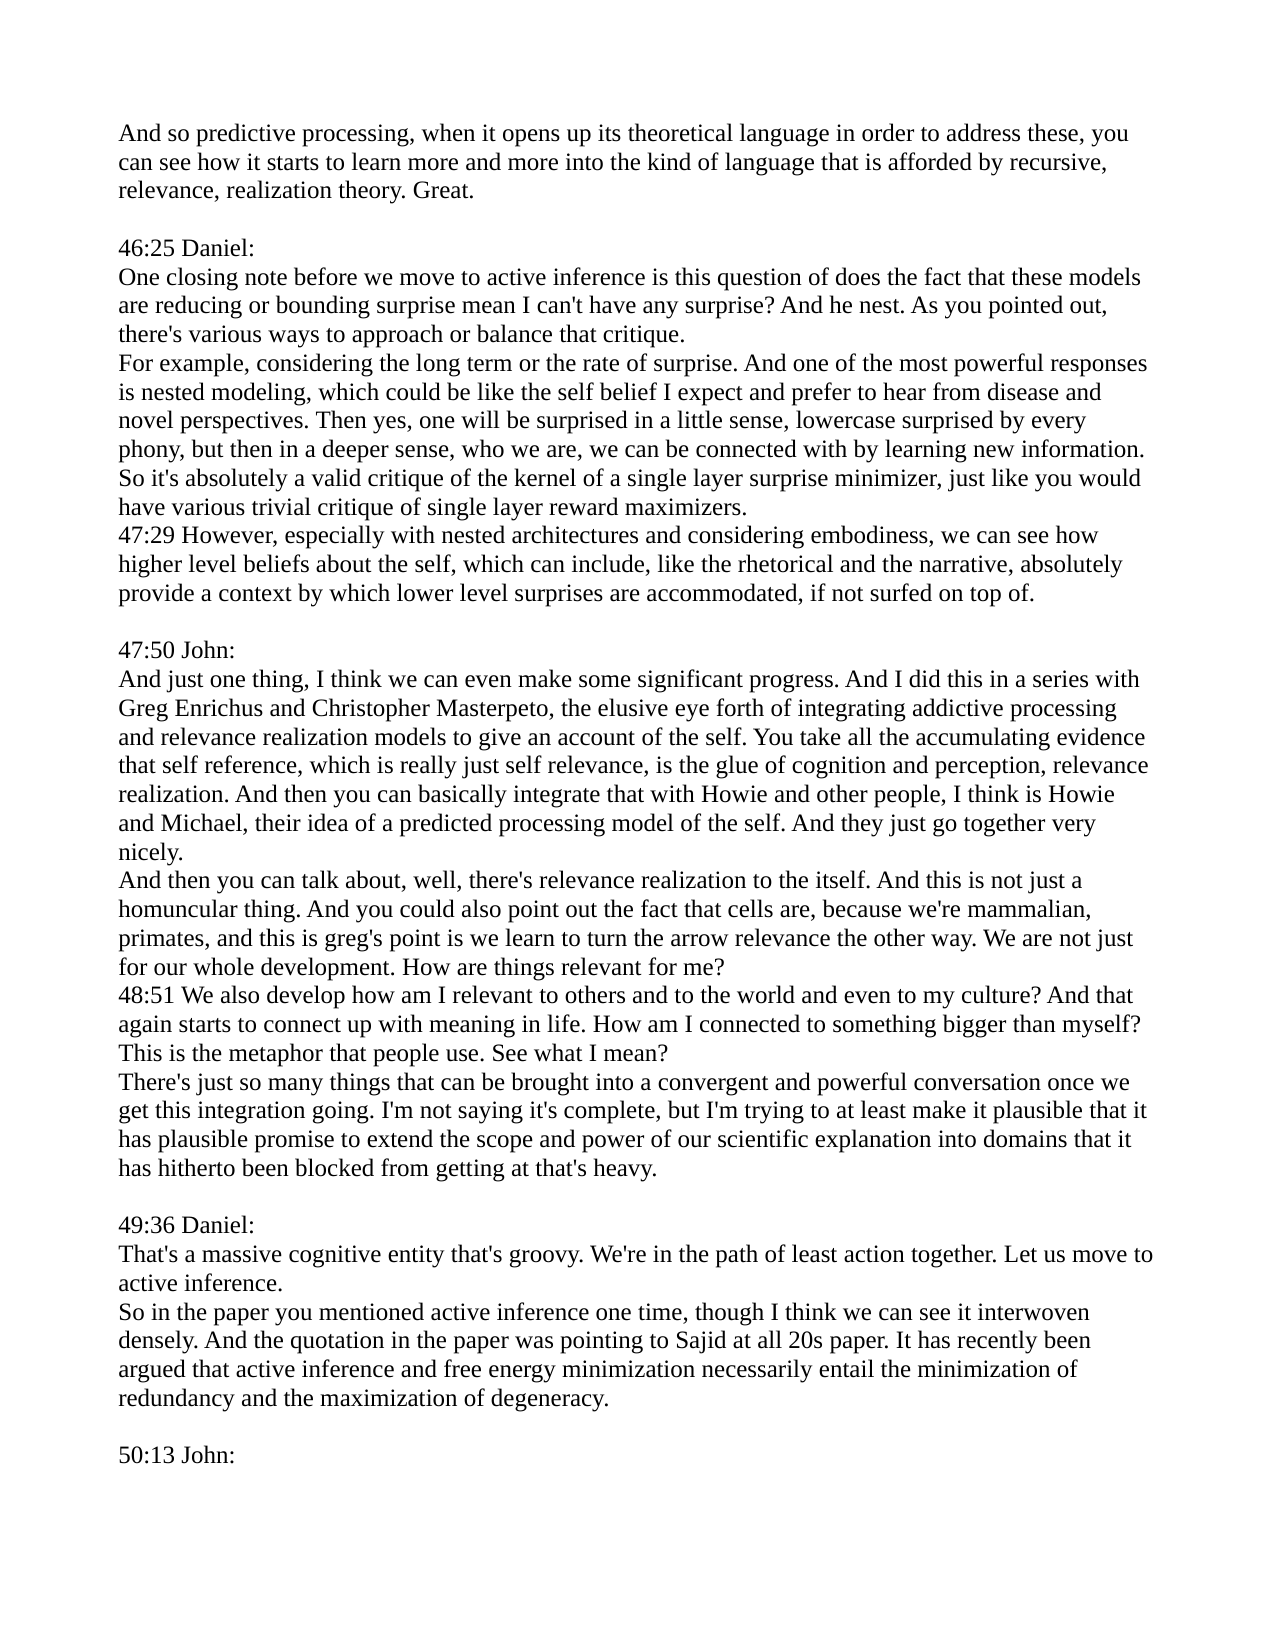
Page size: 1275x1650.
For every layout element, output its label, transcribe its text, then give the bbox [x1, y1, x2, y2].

text 49:36 Daniel: [118, 1211, 1157, 1239]
text 47:29 However, especially with nested architectures and considering embodiness, we can see how higher level beliefs about the self, which can include, like the rhetorical and the narrative, absolutely provide a context by which lower level surprises are accommodated, if not surfed on top of. [118, 521, 1157, 607]
text That's a massive cognitive entity that's groovy. We're in the path of least action together. Let us move to active inference. [118, 1239, 1157, 1297]
text There's just so many things that can be brought into a convergent and powerful conversation once we get this integration going. I'm not saying it's complete, but I'm trying to at least make it plausible that it has plausible promise to extend the scope and power of our scientific explanation into domains that it has hitherto been blocked from getting at that's heavy. [118, 1067, 1157, 1182]
text And then you can talk about, well, there's relevance realization to the itself. And this is not just a homuncular thing. And you could also point out the fact that cells are, because we're mammalian, primates, and this is greg's point is we learn to turn the arrow relevance the other way. We are not just for our whole development. How are things relevant for me? [118, 866, 1157, 981]
text 47:50 John: [118, 636, 1157, 664]
text For example, considering the long term or the rate of surprise. And one of the most powerful responses is nested modeling, which could be like the self belief I expect and prefer to hear from disease and novel perspectives. Then yes, one will be surprised in a little sense, lowercase surprised by every phony, but then in a deeper sense, who we are, we can be connected with by learning new information. So it's absolutely a valid critique of the kernel of a single layer surprise minimizer, just like you would have various trivial critique of single layer reward maximizers. [118, 348, 1157, 521]
text One closing note before we move to active inference is this question of does the fact that these models are reducing or bounding surprise mean I can't have any surprise? And he nest. As you pointed out, there's various ways to approach or balance that critique. [118, 262, 1157, 348]
text And so predictive processing, when it opens up its theoretical language in order to address these, you can see how it starts to learn more and more into the kind of language that is afforded by recursive, relevance, realization theory. Great. [118, 118, 1157, 204]
text 48:51 We also develop how am I relevant to others and to the world and even to my culture? And that again starts to connect up with meaning in life. How am I connected to something bigger than myself? This is the metaphor that people use. See what I mean? [118, 981, 1157, 1067]
text And just one thing, I think we can even make some significant progress. And I did this in a series with Greg Enrichus and Christopher Masterpeto, the elusive eye forth of integrating addictive processing and relevance realization models to give an account of the self. You take all the accumulating evidence that self reference, which is really just self relevance, is the glue of cognition and perception, relevance realization. And then you can basically integrate that with Howie and other people, I think is Howie and Michael, their idea of a predicted processing model of the self. And they just go together very nicely. [118, 664, 1157, 866]
text 46:25 Daniel: [118, 233, 1157, 262]
text So in the paper you mentioned active inference one time, though I think we can see it interwoven densely. And the quotation in the paper was pointing to Sajid at all 20s paper. It has recently been argued that active inference and free energy minimization necessarily entail the minimization of redundancy and the maximization of degeneracy. [118, 1297, 1157, 1412]
text 50:13 John: [118, 1441, 1157, 1469]
